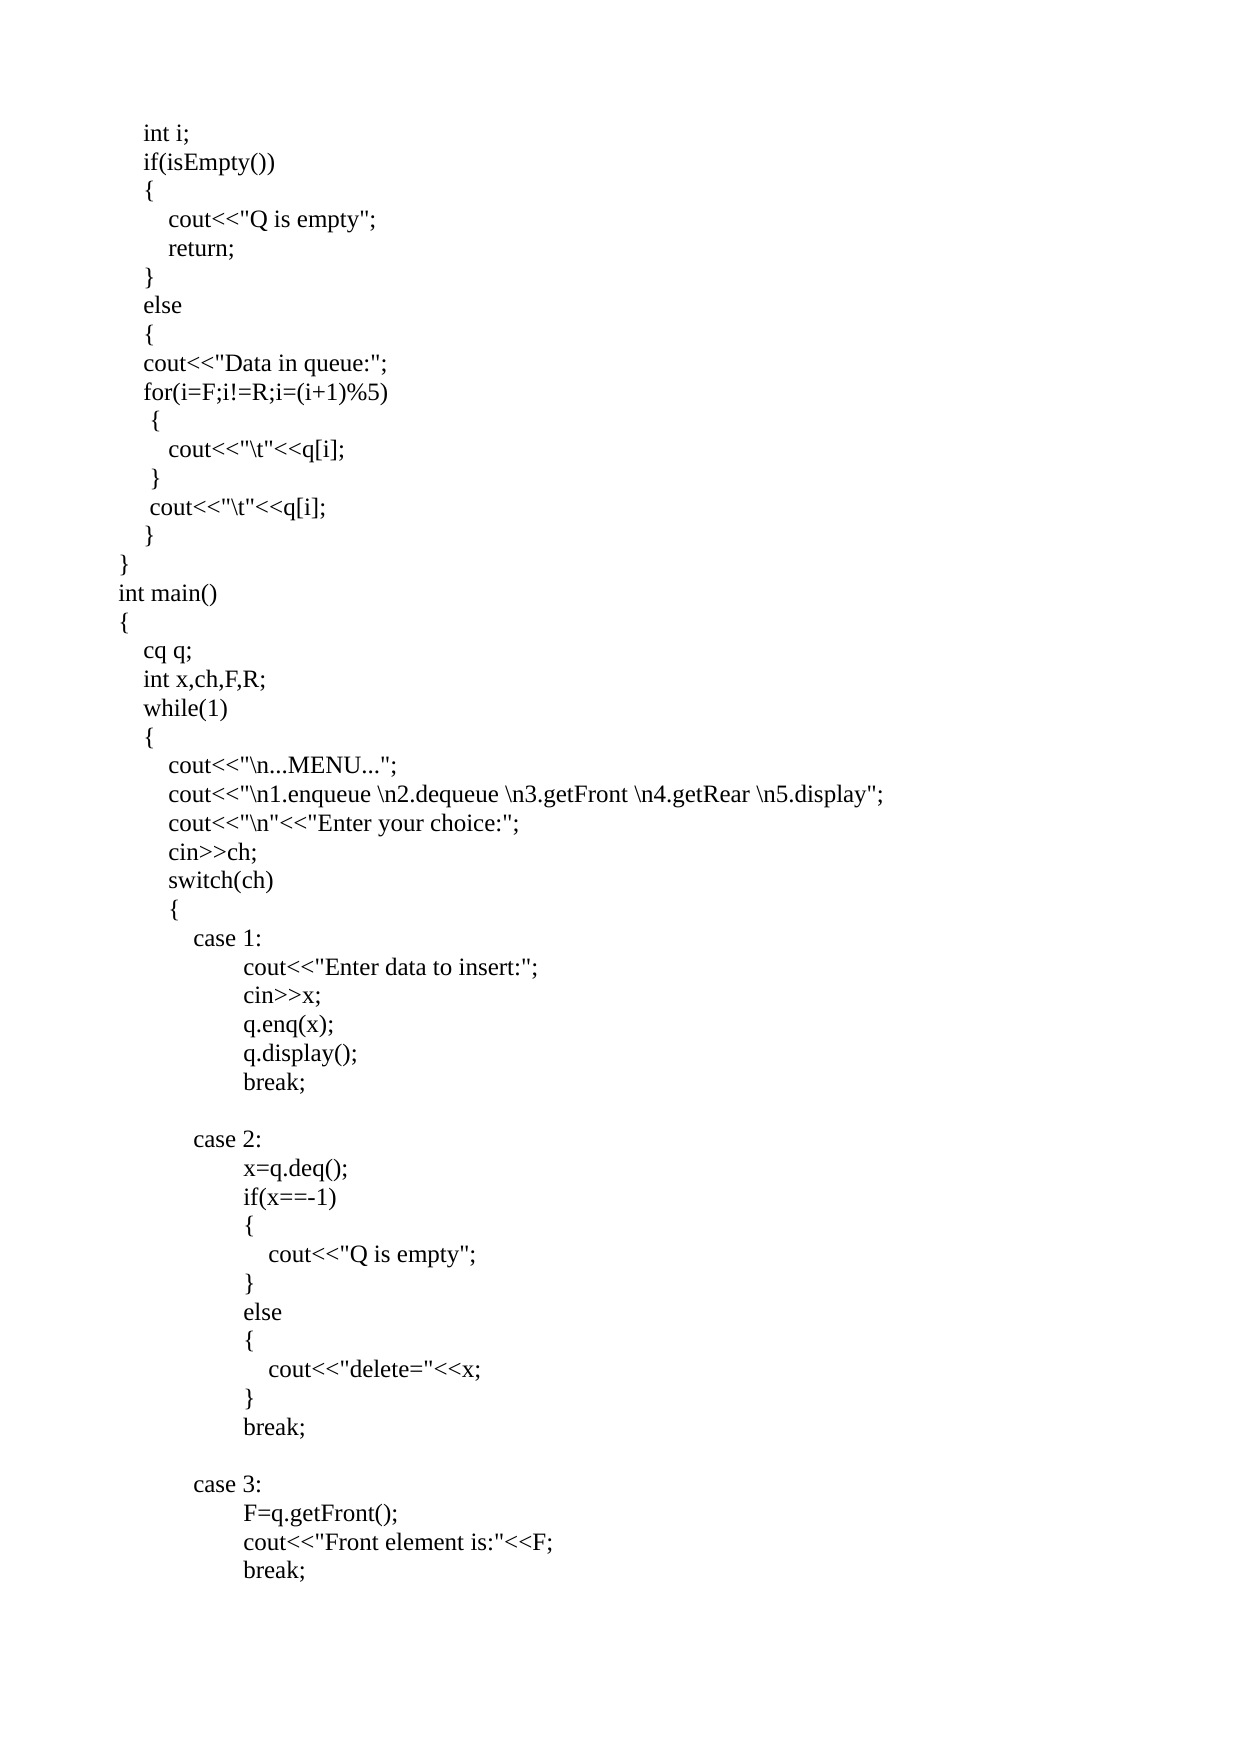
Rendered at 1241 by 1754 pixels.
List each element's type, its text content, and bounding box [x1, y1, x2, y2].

text { [118, 406, 1122, 434]
text { [118, 319, 1122, 348]
text else [118, 1297, 1122, 1326]
text } [118, 549, 1122, 578]
text if(isEmpty()) [118, 147, 1122, 176]
text { [118, 1326, 1122, 1354]
text int i; [118, 118, 1122, 147]
text { [118, 894, 1122, 923]
text break; [118, 1412, 1122, 1441]
text cout<<"Front element is:"<<F; [118, 1527, 1122, 1556]
text cout<<"Enter data to insert:"; [118, 952, 1122, 981]
text F=q.getFront(); [118, 1498, 1122, 1527]
text q.display(); [118, 1038, 1122, 1067]
text break; [118, 1556, 1122, 1584]
text case 1: [118, 923, 1122, 952]
text x=q.deq(); [118, 1153, 1122, 1182]
text case 2: [118, 1124, 1122, 1153]
text break; [118, 1067, 1122, 1096]
text } [118, 262, 1122, 291]
text { [118, 176, 1122, 204]
text } [118, 1268, 1122, 1297]
text while(1) [118, 693, 1122, 722]
text cout<<"\n1.enqueue \n2.dequeue \n3.getFront \n4.getRear \n5.display"; [118, 779, 1122, 808]
text { [118, 722, 1122, 751]
text } [118, 463, 1122, 492]
text { [118, 607, 1122, 636]
text } [118, 521, 1122, 549]
text cout<<"Data in queue:"; [118, 348, 1122, 377]
text cout<<"\n"<<"Enter your choice:"; [118, 808, 1122, 837]
text q.enq(x); [118, 1009, 1122, 1038]
text cout<<"\n...MENU..."; [118, 751, 1122, 779]
text cout<<"\t"<<q[i]; [118, 492, 1122, 521]
text cin>>ch; [118, 837, 1122, 866]
text for(i=F;i!=R;i=(i+1)%5) [118, 377, 1122, 406]
text cout<<"Q is empty"; [118, 204, 1122, 233]
text cout<<"\t"<<q[i]; [118, 434, 1122, 463]
text { [118, 1211, 1122, 1239]
text cout<<"Q is empty"; [118, 1239, 1122, 1268]
text switch(ch) [118, 866, 1122, 894]
text else [118, 291, 1122, 319]
text case 3: [118, 1469, 1122, 1498]
text if(x==-1) [118, 1182, 1122, 1211]
text cout<<"delete="<<x; [118, 1354, 1122, 1383]
text int x,ch,F,R; [118, 664, 1122, 693]
text return; [118, 233, 1122, 262]
text cin>>x; [118, 981, 1122, 1009]
text cq q; [118, 636, 1122, 664]
text int main() [118, 578, 1122, 607]
text } [118, 1383, 1122, 1412]
